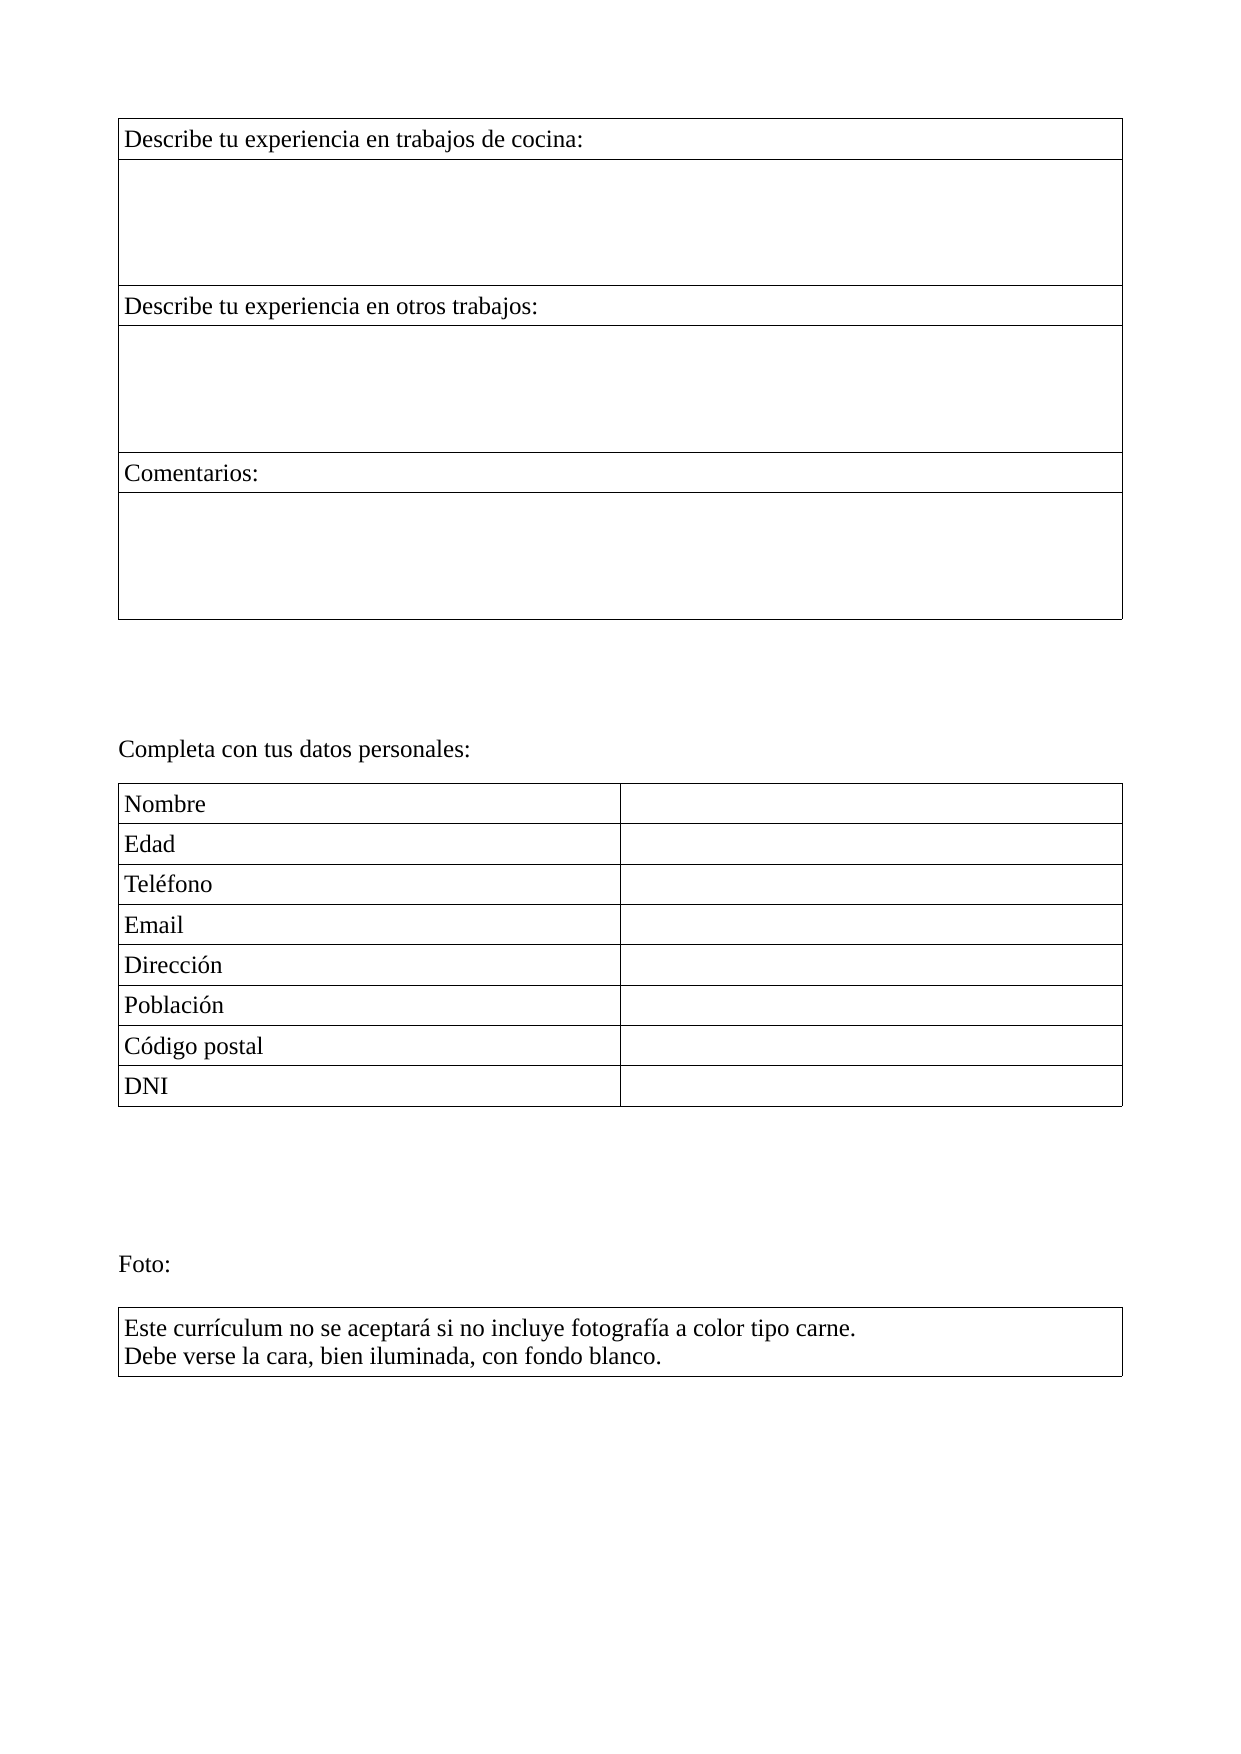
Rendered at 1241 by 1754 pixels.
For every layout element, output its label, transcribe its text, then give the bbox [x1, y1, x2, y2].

table_cell Población [119, 986, 620, 1025]
table_cell Comentarios: [119, 453, 1122, 492]
text Foto: [118, 1249, 1122, 1278]
table_cell DNI [119, 1066, 620, 1106]
table_cell [119, 493, 1122, 619]
table_cell Describe tu experiencia en trabajos de cocina: [119, 119, 1122, 158]
table_cell [621, 824, 1122, 864]
table_cell [621, 945, 1122, 984]
table_cell [119, 326, 1122, 452]
table_header Nombre [119, 784, 620, 823]
table_cell [621, 1026, 1122, 1065]
table_cell Email [119, 905, 620, 944]
table_cell Teléfono [119, 865, 620, 904]
table_cell Dirección [119, 945, 620, 984]
table_cell [621, 986, 1122, 1025]
table_header Este currículum no se aceptará si no incluye fotografía a color tipo carne. Debe verse la cara, bien iluminada, con fondo blanco. [119, 1308, 1122, 1376]
table_cell [621, 905, 1122, 944]
table_cell [621, 865, 1122, 904]
text Completa con tus datos personales: [118, 734, 1122, 763]
table_cell [119, 160, 1122, 285]
table_header Describe tu experiencia en otros trabajos: [119, 286, 1122, 325]
table_cell Edad [119, 824, 620, 864]
table_header [621, 784, 1122, 823]
table_cell Código postal [119, 1026, 620, 1065]
table_cell [621, 1066, 1122, 1106]
